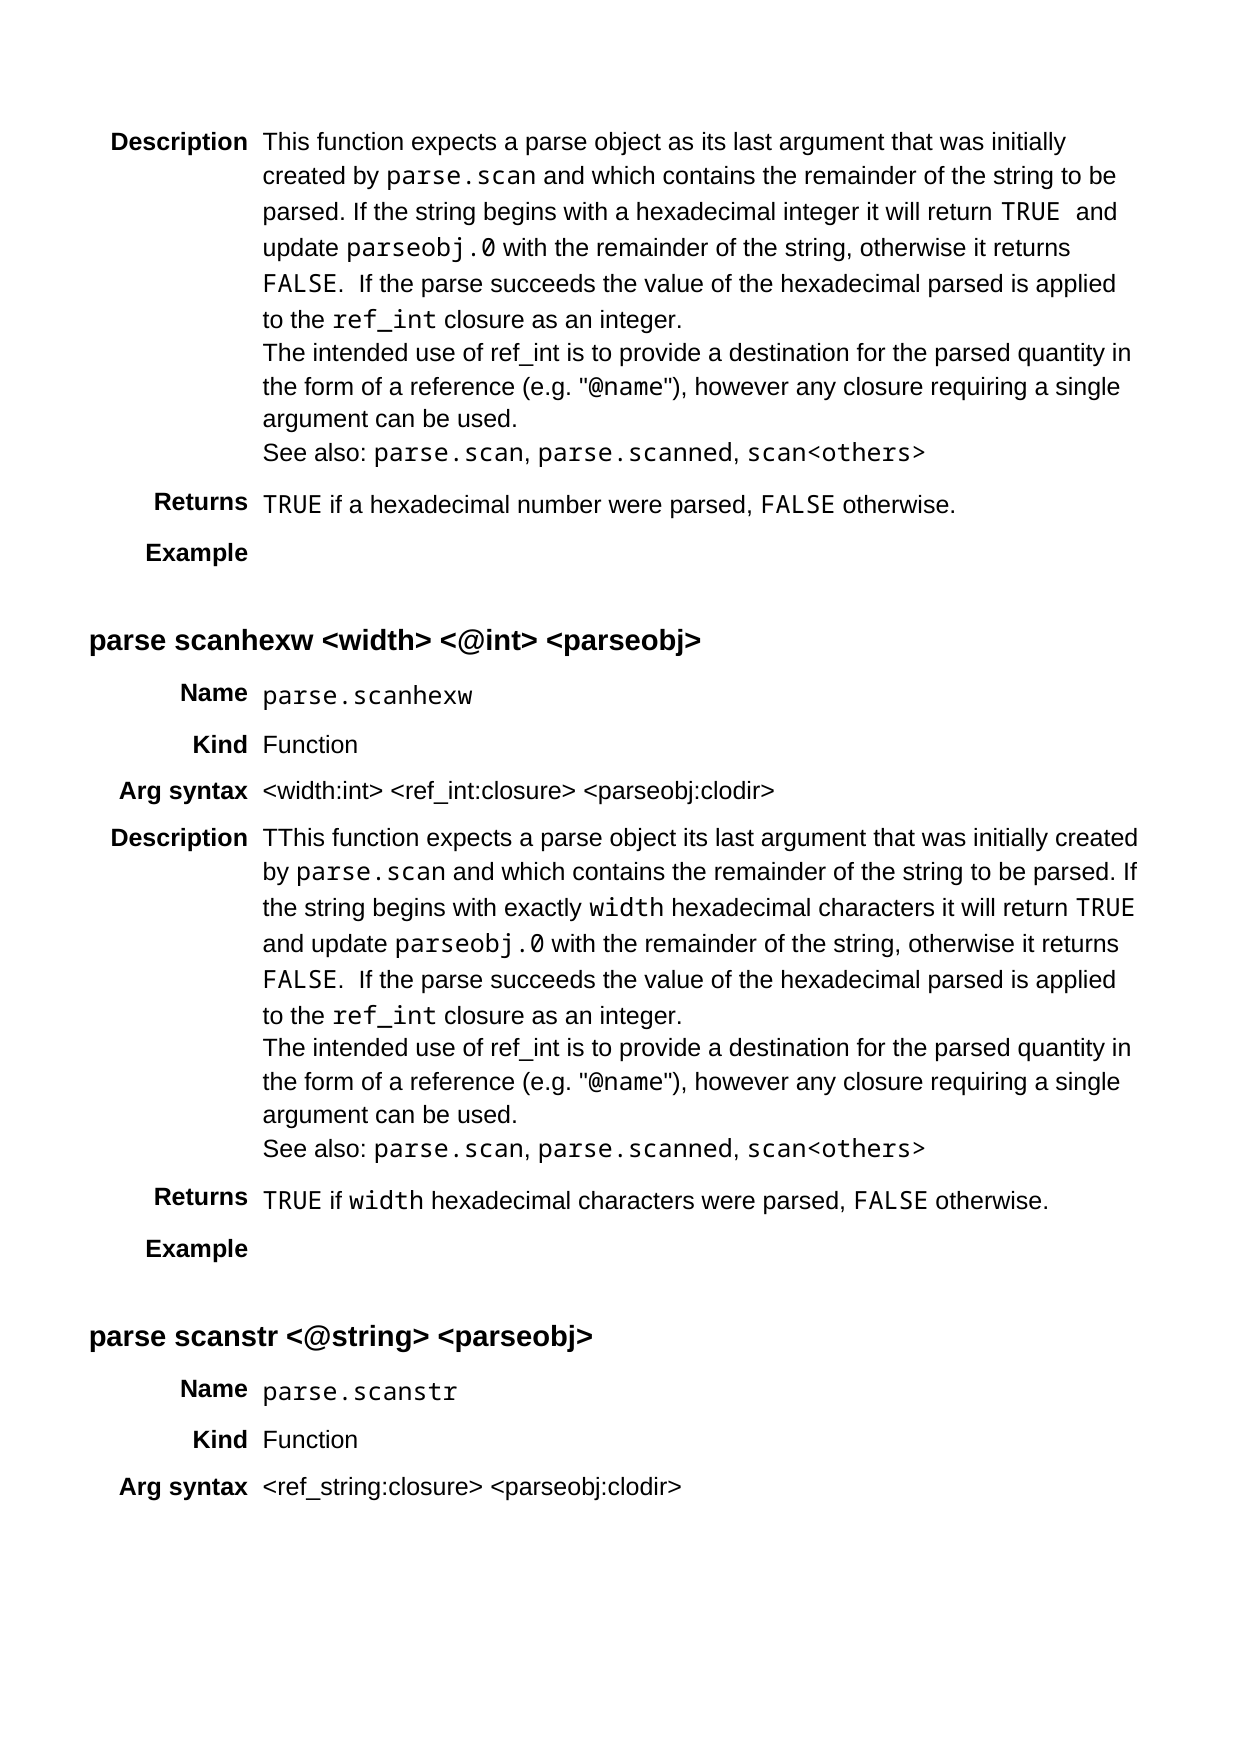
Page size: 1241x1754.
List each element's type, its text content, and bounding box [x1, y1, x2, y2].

table_header parse.scanhexw [260, 669, 1145, 721]
table_header Name [89, 669, 259, 721]
table_cell This function expects a parse object as its last argument that was initially created by parse.scan and which contains the remainder of the string to be parsed. If the string begins with a hexadecimal integer it will return TRUE and update parseobj.0 with the remainder of the string, otherwise it returns FALSE. If the parse succeeds the value of the hexadecimal parsed is applied to the ref_int closure as an integer. The intended use of ref_int is to provide a destination for the parsed quantity in the form of a reference (e.g. "@name"), however any closure requiring a single argument can be used. See also: parse.scan, parse.scanned, scan<others> [260, 118, 1145, 478]
table_cell Kind [89, 1417, 259, 1463]
table_cell TRUE if width hexadecimal characters were parsed, FALSE otherwise. [260, 1174, 1145, 1225]
table_cell [260, 530, 1145, 576]
table_cell Example [89, 1225, 259, 1272]
table_cell Arg syntax [89, 1463, 259, 1509]
subtitle parse scanhexw <width> <@int> <parseobj> [88, 623, 1145, 657]
table_cell <ref_string:closure> <parseobj:clodir> [260, 1463, 1145, 1509]
table_cell Returns [89, 1174, 259, 1225]
table_cell <width:int> <ref_int:closure> <parseobj:clodir> [260, 768, 1145, 814]
table_header parse.scanstr [260, 1365, 1145, 1417]
table_cell Arg syntax [89, 768, 259, 814]
table_cell Kind [89, 721, 259, 767]
table_cell [260, 1225, 1145, 1272]
table_cell Function [260, 721, 1145, 767]
table_cell Function [260, 1417, 1145, 1463]
table_cell TThis function expects a parse object its last argument that was initially created by parse.scan and which contains the remainder of the string to be parsed. If the string begins with exactly width hexadecimal characters it will return TRUE and update parseobj.0 with the remainder of the string, otherwise it returns FALSE. If the parse succeeds the value of the hexadecimal parsed is applied to the ref_int closure as an integer. The intended use of ref_int is to provide a destination for the parsed quantity in the form of a reference (e.g. "@name"), however any closure requiring a single argument can be used. See also: parse.scan, parse.scanned, scan<others> [260, 814, 1145, 1173]
table_cell Example [89, 530, 259, 576]
table_cell Description [89, 118, 259, 478]
table_cell Description [89, 814, 259, 1173]
table_cell TRUE if a hexadecimal number were parsed, FALSE otherwise. [260, 478, 1145, 529]
table_cell Returns [89, 478, 259, 529]
table_header Name [89, 1365, 259, 1417]
subtitle parse scanstr <@string> <parseobj> [88, 1319, 1145, 1352]
